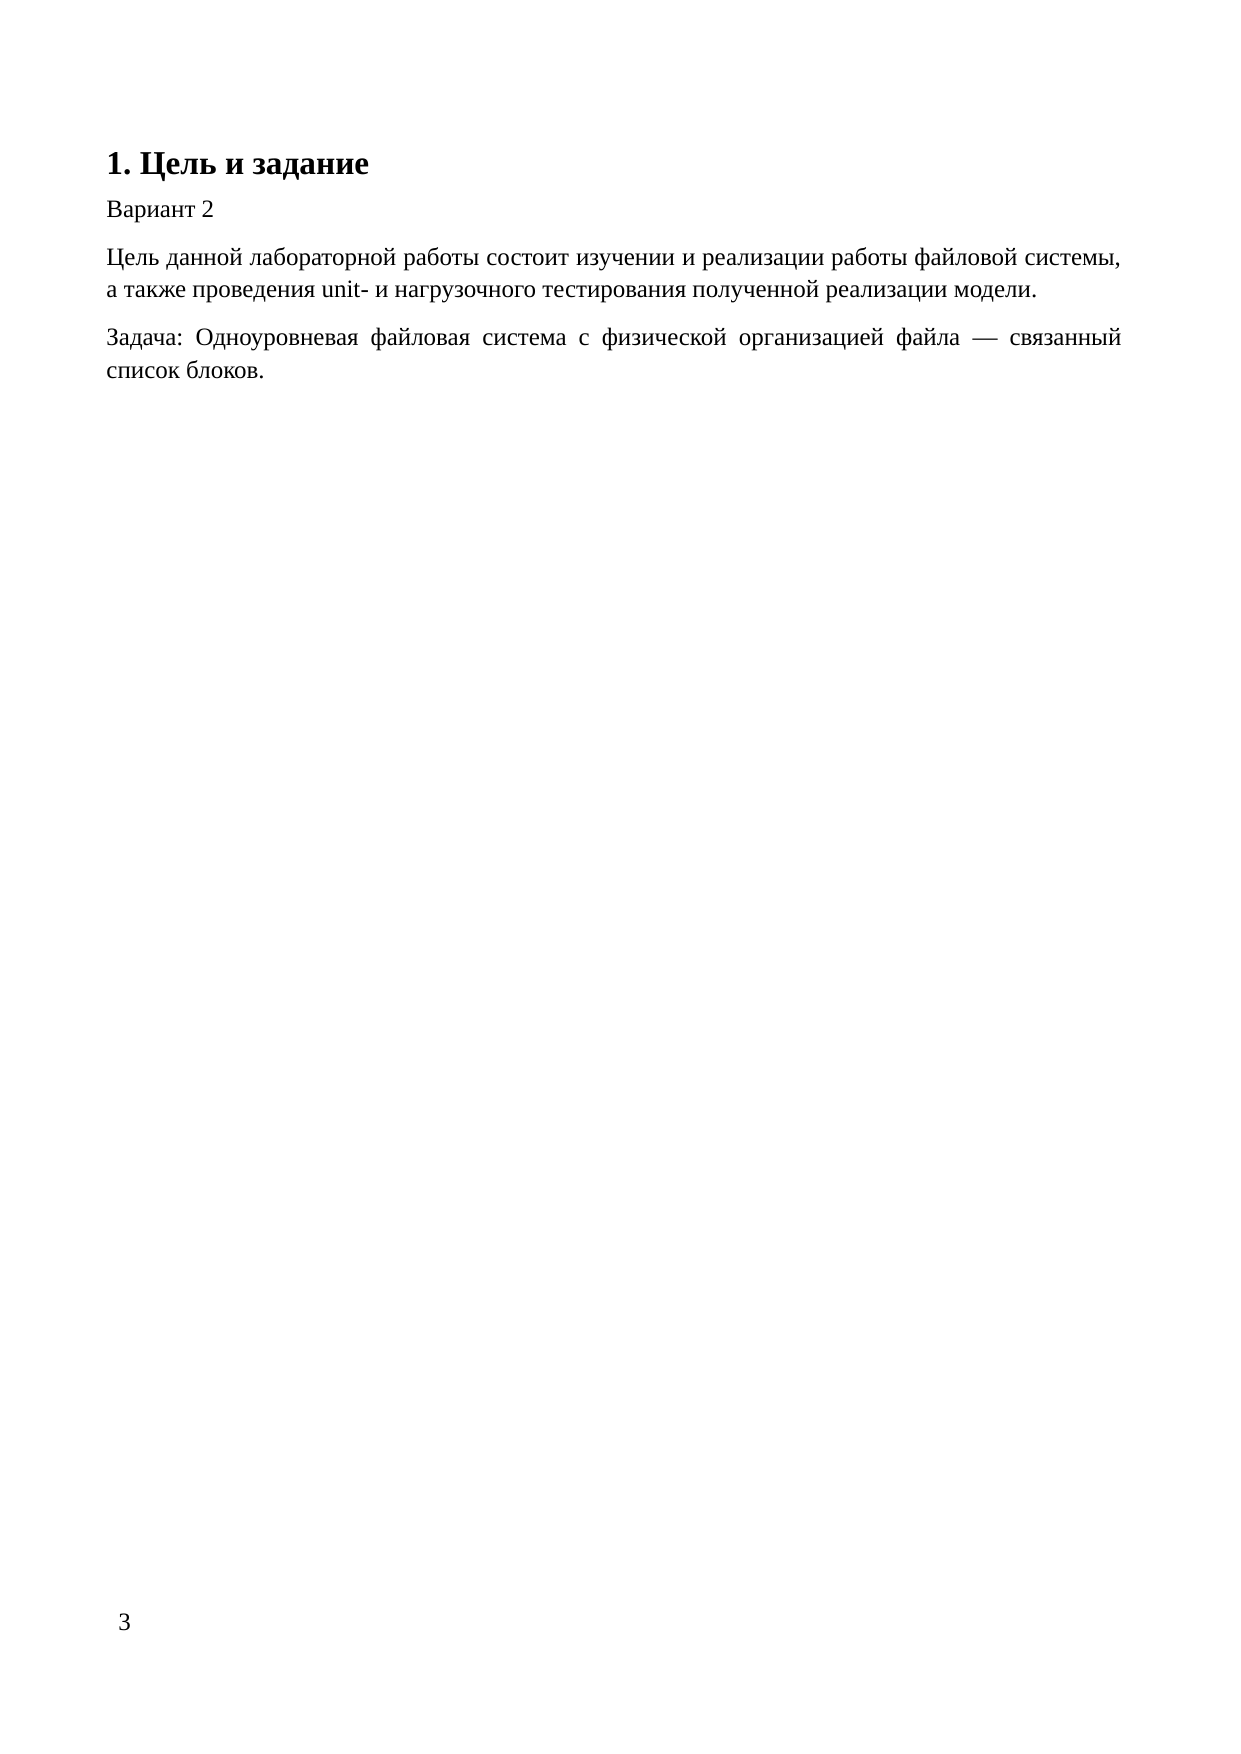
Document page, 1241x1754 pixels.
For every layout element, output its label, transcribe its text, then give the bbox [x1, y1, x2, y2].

text Вариант 2 [106, 194, 1122, 223]
text Цель данной лабораторной работы состоит изучении и реализации работы файловой системы, а также проведения unit- и нагрузочного тестирования полученной реализации модели. [106, 242, 1122, 303]
subtitle Цель и задание [106, 143, 1122, 181]
text Задача: Одноуровневая файловая система с физической организацией файла — связанный список блоков. [106, 322, 1122, 384]
